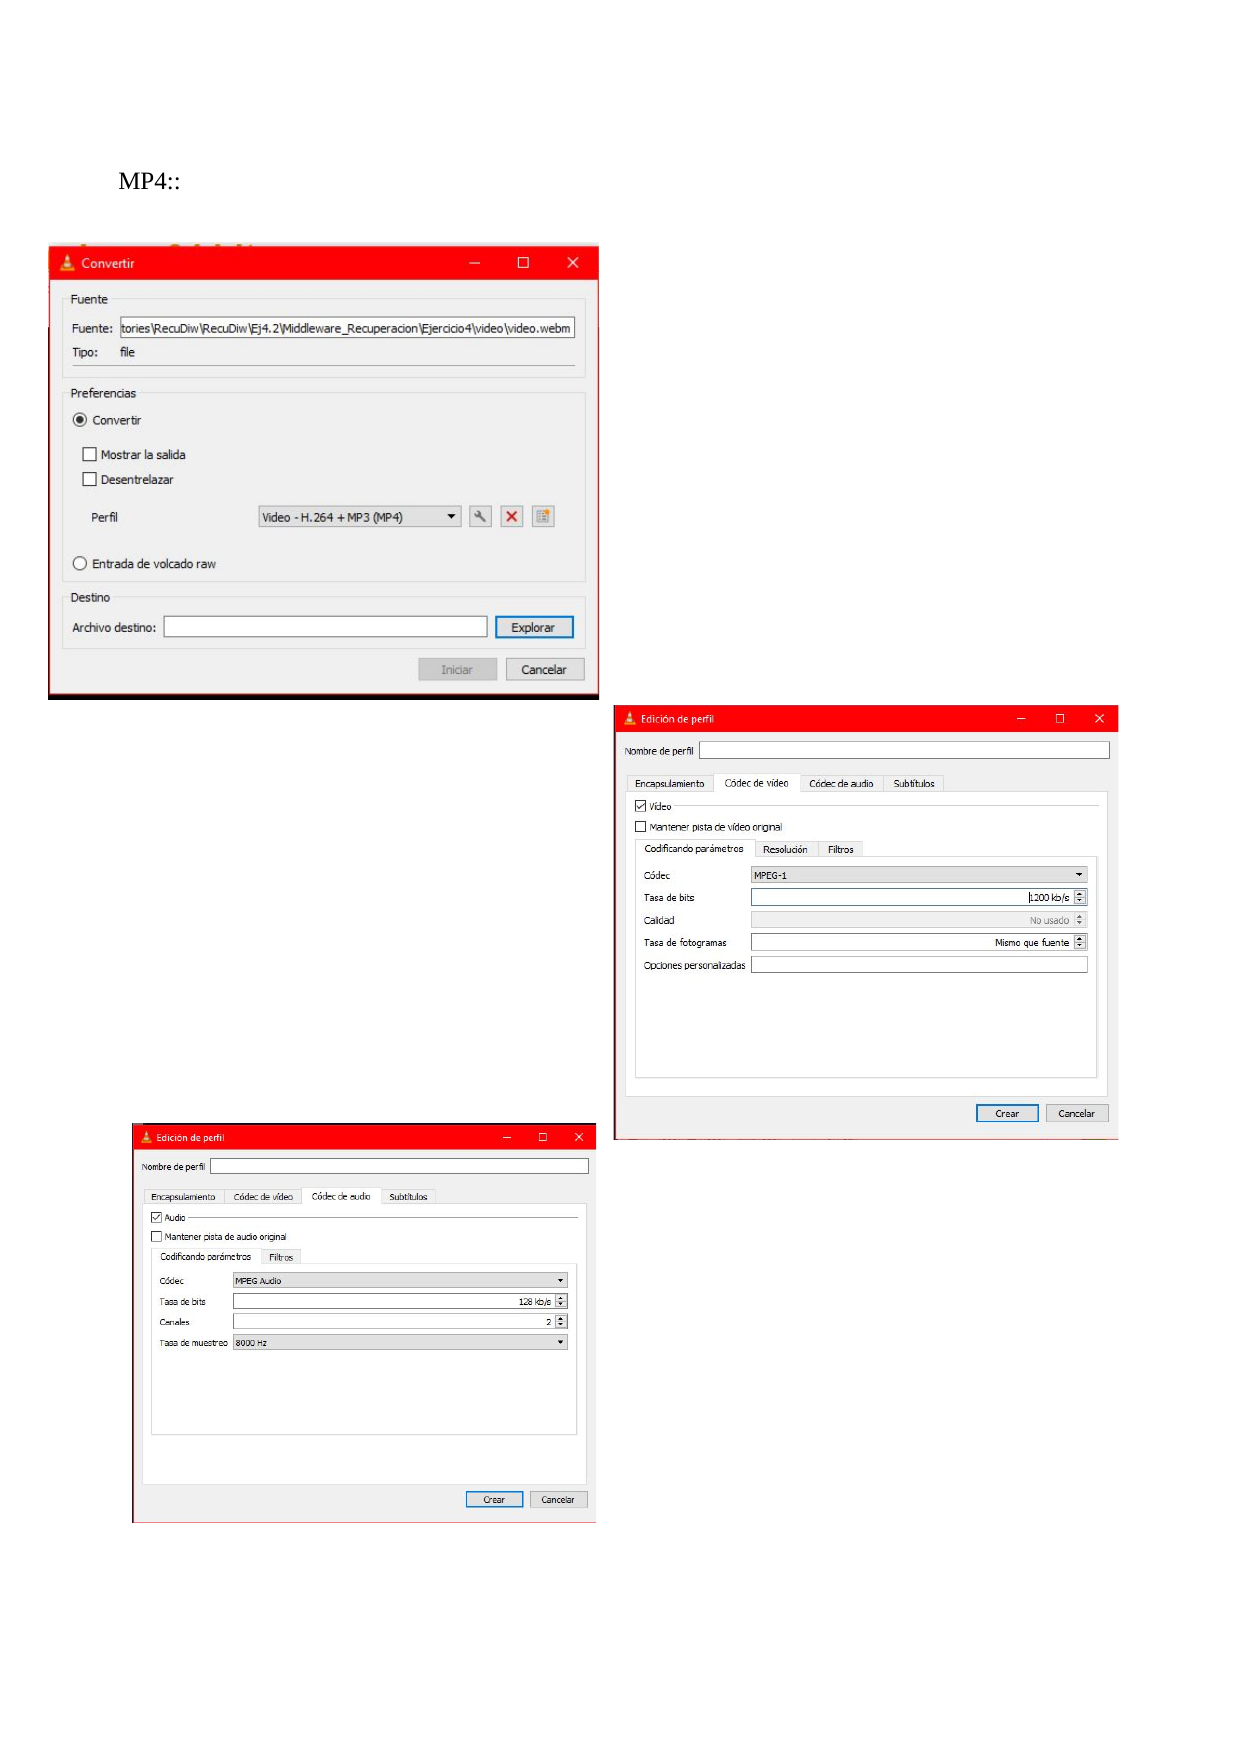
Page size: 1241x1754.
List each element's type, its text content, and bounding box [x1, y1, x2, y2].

picture [613, 705, 1119, 1140]
picture [132, 1123, 597, 1523]
picture [48, 242, 600, 700]
text MP4:: [118, 166, 1122, 194]
